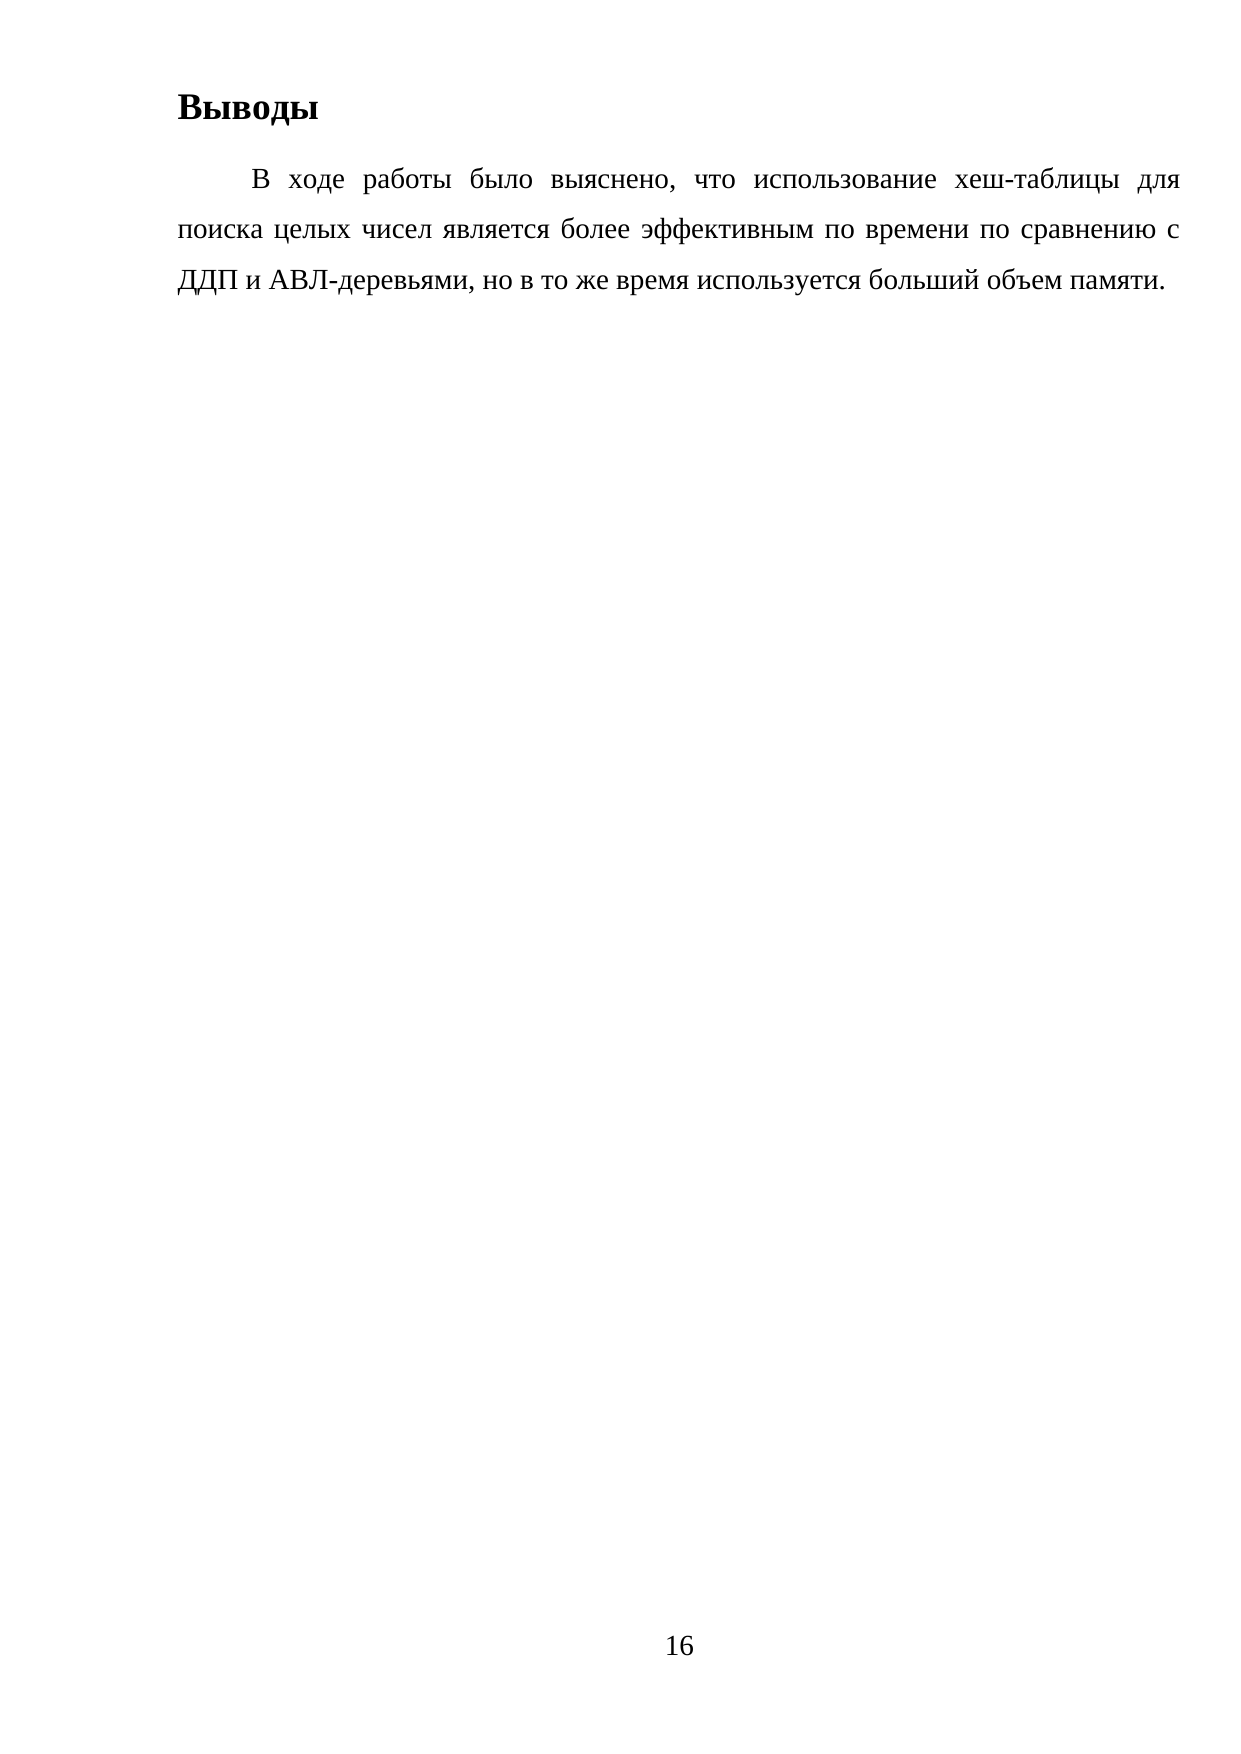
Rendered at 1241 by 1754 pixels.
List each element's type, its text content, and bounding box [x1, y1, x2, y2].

text В ходе работы было выяснено, что использование хеш-таблицы для поиска целых чисел является более эффективным по времени по сравнению с ДДП и АВЛ-деревьями, но в то же время используется больший объем памяти. [177, 161, 1181, 295]
subtitle Выводы [177, 84, 1181, 127]
